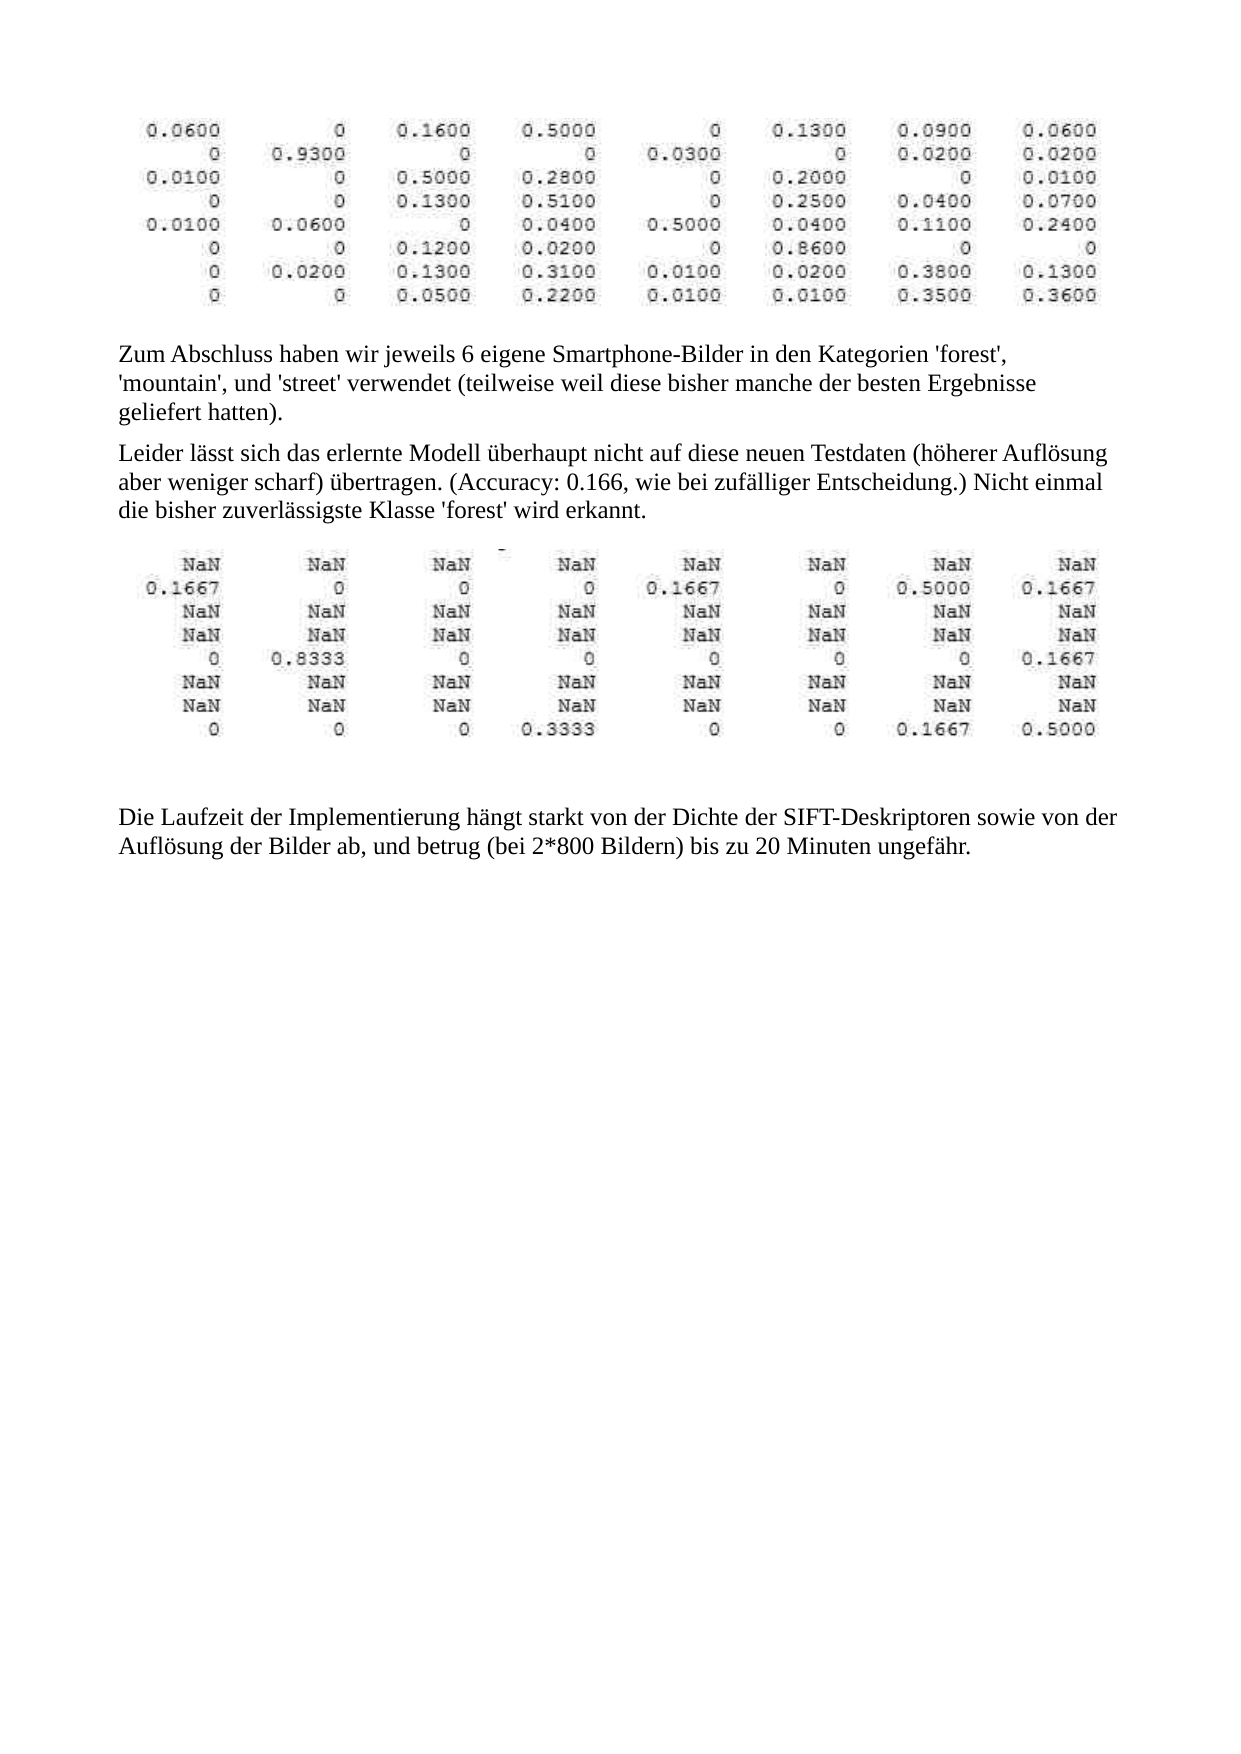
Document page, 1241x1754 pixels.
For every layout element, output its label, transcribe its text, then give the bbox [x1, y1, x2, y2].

picture [138, 118, 1102, 311]
text Zum Abschluss haben wir jeweils 6 eigene Smartphone-Bilder in den Kategorien 'forest', 'mountain', und 'street' verwendet (teilweise weil diese bisher manche der besten Ergebnisse geliefert hatten). [118, 339, 1122, 425]
text Leider lässt sich das erlernte Modell überhaupt nicht auf diese neuen Testdaten (höherer Auflösung aber weniger scharf) übertragen. (Accuracy: 0.166, wie bei zufälliger Entscheidung.) Nicht einmal die bisher zuverlässigste Klasse 'forest' wird erkannt. [118, 438, 1122, 524]
picture [136, 549, 1104, 745]
text Die Laufzeit der Implementierung hängt starkt von der Dichte der SIFT-Deskriptoren sowie von der Auflösung der Bilder ab, und betrug (bei 2*800 Bildern) bis zu 20 Minuten ungefähr. [118, 802, 1122, 860]
